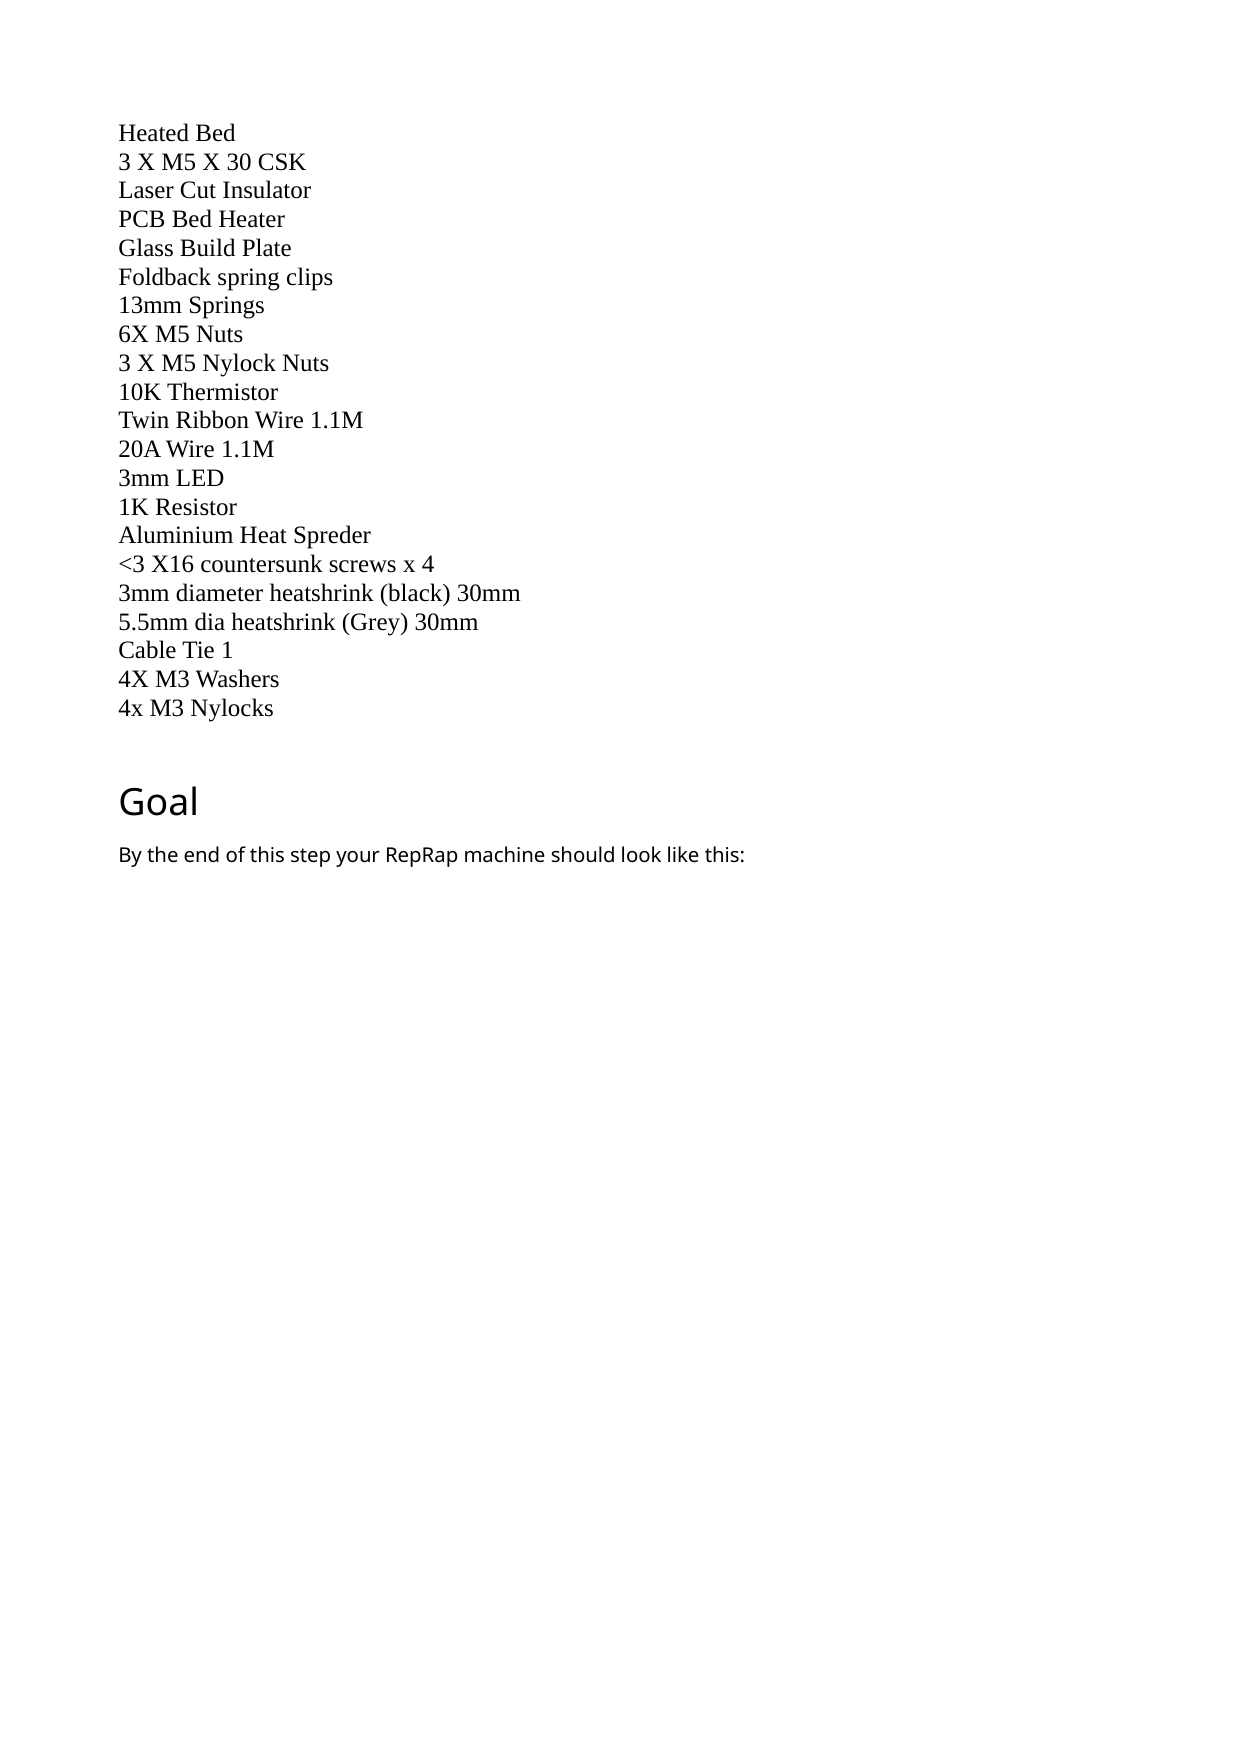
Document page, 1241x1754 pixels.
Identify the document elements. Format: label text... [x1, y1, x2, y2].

text 3 X M5 Nylock Nuts [118, 348, 1122, 377]
text 20A Wire 1.1M [118, 434, 1122, 463]
text 1K Resistor [118, 492, 1122, 521]
text Twin Ribbon Wire 1.1M [118, 406, 1122, 434]
text Aluminium Heat Spreder [118, 521, 1122, 549]
text 3 X M5 X 30 CSK [118, 147, 1122, 176]
text 3mm diameter heatshrink (black) 30mm [118, 578, 1122, 607]
text 13mm Springs [118, 291, 1122, 319]
subtitle Goal [118, 776, 1122, 827]
text Glass Build Plate [118, 233, 1122, 262]
text 4x M3 Nylocks [118, 693, 1122, 722]
text <3 X16 countersunk screws x 4 [118, 549, 1122, 578]
text 4X M3 Washers [118, 664, 1122, 693]
text 10K Thermistor [118, 377, 1122, 406]
text PCB Bed Heater [118, 204, 1122, 233]
text Laser Cut Insulator [118, 176, 1122, 204]
text Cable Tie 1 [118, 636, 1122, 664]
text 6X M5 Nuts [118, 319, 1122, 348]
text By the end of this step your RepRap machine should look like this: [118, 839, 1122, 869]
text Heated Bed [118, 118, 1122, 147]
text 3mm LED [118, 463, 1122, 492]
text 5.5mm dia heatshrink (Grey) 30mm [118, 607, 1122, 636]
text Foldback spring clips [118, 262, 1122, 291]
